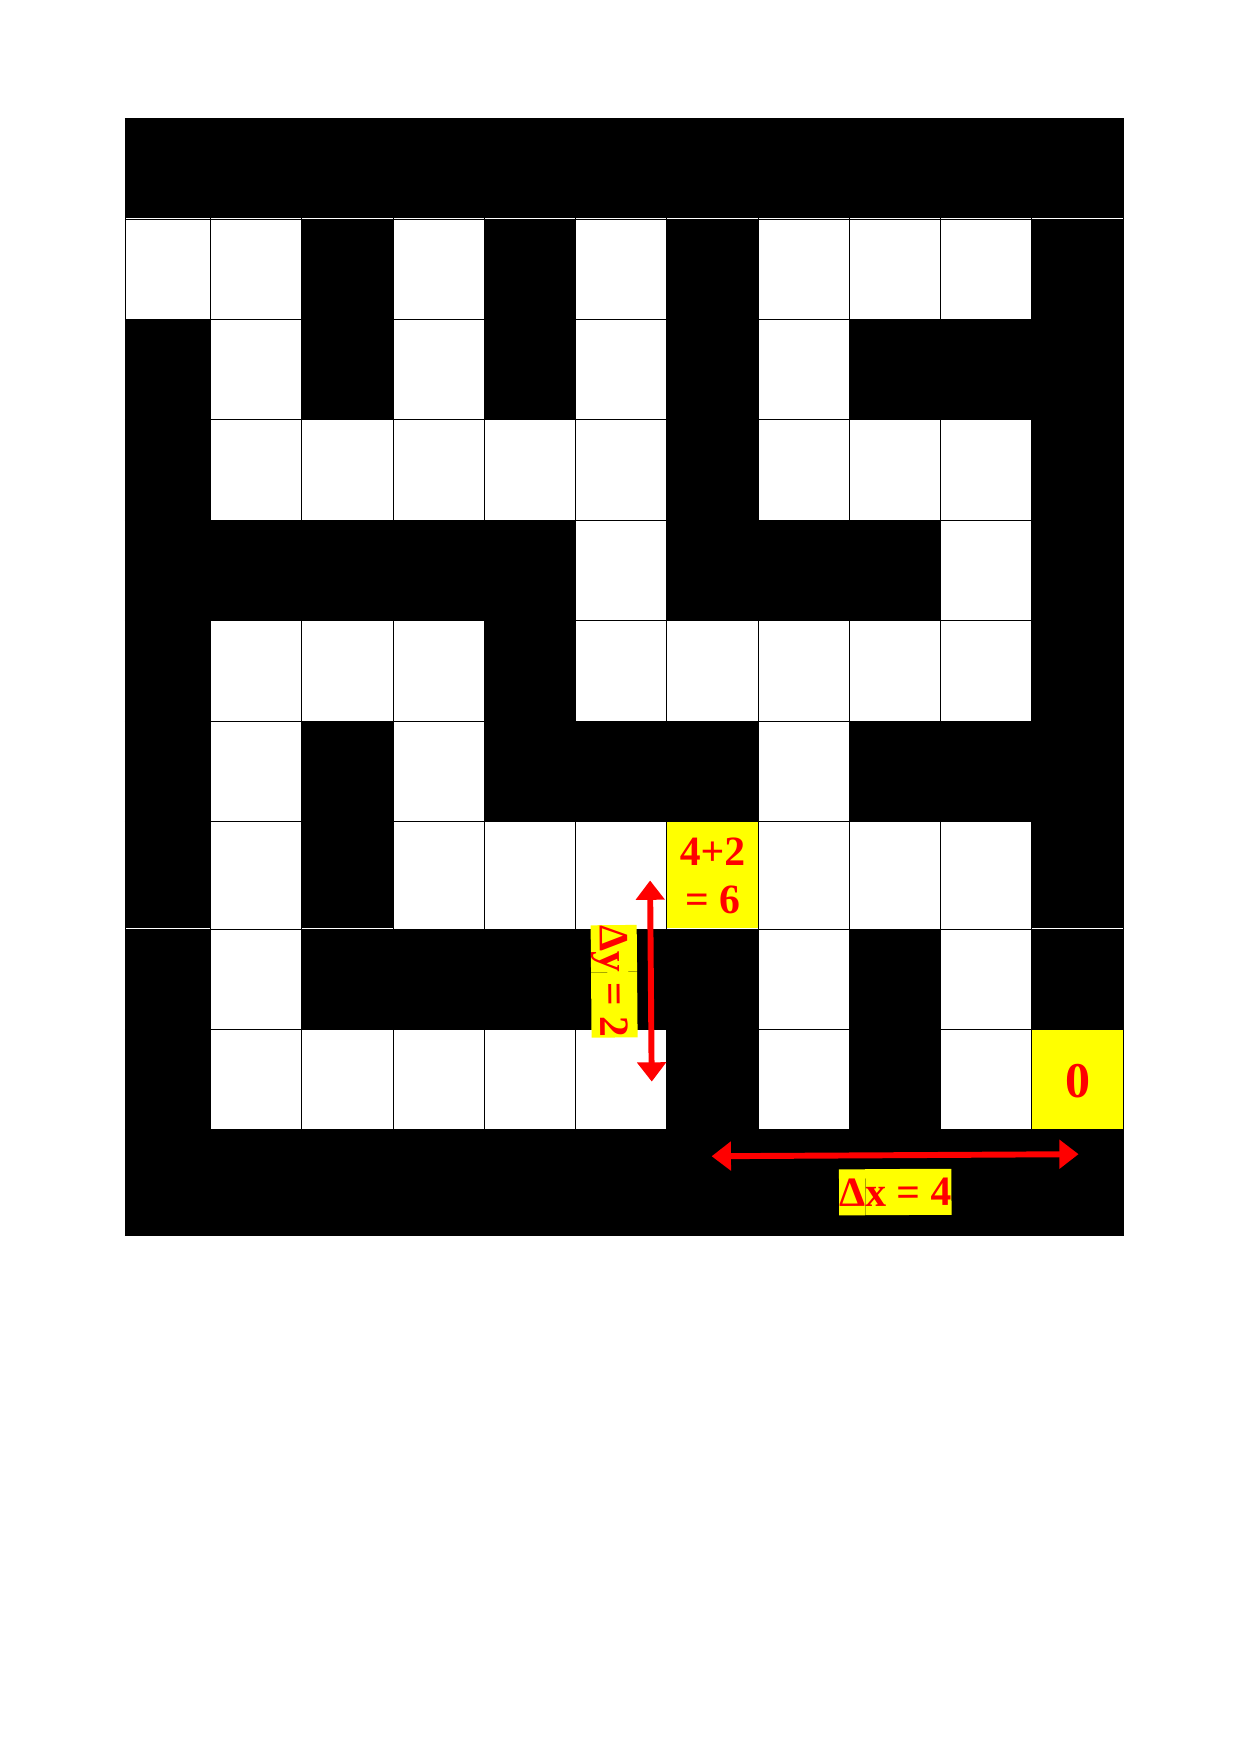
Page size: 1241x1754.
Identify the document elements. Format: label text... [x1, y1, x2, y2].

table_cell [126, 1130, 210, 1235]
table_cell [941, 722, 1031, 821]
table_cell [759, 822, 849, 928]
table_cell [302, 420, 393, 520]
table_cell [667, 220, 758, 319]
table_cell [576, 1030, 666, 1129]
table_cell [842, 1186, 849, 1204]
table_header [126, 119, 210, 218]
table_cell [576, 822, 666, 928]
table_cell [759, 521, 849, 620]
table_cell [302, 722, 393, 821]
table_cell [759, 1030, 849, 1129]
table_cell [211, 420, 301, 520]
table_cell [302, 621, 393, 721]
table_cell [941, 1030, 1031, 1129]
table_cell [941, 220, 1031, 319]
table_cell [302, 1130, 393, 1235]
table_cell 0 [1032, 1030, 1123, 1129]
table_cell [655, 1030, 666, 1062]
table_cell [485, 320, 575, 419]
table_cell [302, 930, 393, 1029]
table_cell [1032, 220, 1123, 319]
table_cell [485, 521, 575, 620]
table_header [759, 119, 849, 218]
table_cell [759, 722, 849, 821]
table_cell [576, 930, 648, 1029]
table_cell [126, 420, 210, 520]
table_cell [759, 1159, 849, 1235]
table_cell [601, 930, 622, 943]
table_cell [759, 930, 849, 1029]
table_cell [394, 320, 484, 419]
table_header [211, 119, 301, 218]
table_cell [667, 722, 758, 821]
table_cell [667, 1030, 758, 1129]
table_cell [941, 1158, 1031, 1235]
table_cell [576, 320, 666, 419]
table_cell [1032, 420, 1123, 520]
table_cell [394, 1030, 484, 1129]
table_cell [759, 1130, 849, 1153]
table_cell [302, 822, 393, 928]
table_cell [850, 1130, 940, 1152]
table_cell [394, 1130, 484, 1235]
table_cell [211, 1130, 301, 1235]
table_cell [485, 930, 575, 1029]
table_cell [1032, 320, 1123, 419]
table_cell [1032, 822, 1123, 928]
table_cell [576, 722, 666, 821]
table_cell [941, 1130, 1031, 1151]
table_cell [394, 822, 484, 928]
table_cell [667, 930, 758, 1029]
table_cell [576, 621, 666, 721]
table_cell [576, 1130, 666, 1235]
table_cell [211, 930, 301, 1029]
table_cell [850, 1030, 940, 1129]
table_cell [211, 521, 301, 620]
table_cell [1032, 1130, 1123, 1235]
table_header [667, 119, 758, 218]
table_header [394, 119, 484, 218]
table_cell [850, 320, 940, 419]
table_cell [211, 722, 301, 821]
table_cell [941, 320, 1031, 419]
table_cell [126, 930, 210, 1029]
table_cell [302, 1030, 393, 1129]
table_header [1032, 119, 1123, 218]
table_cell [211, 621, 301, 721]
table_cell [667, 521, 758, 620]
table_cell [850, 220, 940, 319]
table_cell [394, 420, 484, 520]
table_cell [850, 621, 940, 721]
table_cell [1032, 621, 1123, 721]
table_cell [935, 1187, 940, 1195]
table_cell [1032, 521, 1123, 620]
table_cell [667, 320, 758, 419]
table_header [485, 119, 575, 218]
table_cell [941, 822, 1031, 928]
table_header [941, 119, 1031, 218]
table_cell [126, 521, 210, 620]
table_cell [1032, 722, 1123, 821]
table_cell [394, 930, 484, 1029]
table_cell [126, 822, 210, 928]
table_cell [211, 220, 301, 319]
table_cell [126, 621, 210, 721]
table_cell [485, 420, 575, 520]
table_cell [302, 220, 393, 319]
table_cell [850, 1158, 940, 1235]
table_cell [126, 220, 210, 319]
table_cell [394, 521, 484, 620]
table_cell [394, 722, 484, 821]
table_cell [850, 822, 940, 928]
table_cell [941, 930, 1031, 1029]
table_cell [394, 220, 484, 319]
table_cell [576, 220, 666, 319]
table_cell [302, 320, 393, 419]
table_cell [485, 822, 575, 928]
table_cell [759, 420, 849, 520]
table_cell [759, 320, 849, 419]
table_cell [485, 1030, 575, 1129]
table_cell [850, 722, 940, 821]
table_cell [576, 521, 666, 620]
table_header [850, 119, 940, 218]
table_cell [211, 822, 301, 928]
table_cell [1032, 930, 1123, 1029]
table_cell [667, 1130, 758, 1235]
table_cell [654, 930, 666, 1029]
table_cell [941, 420, 1031, 520]
table_cell [211, 1030, 301, 1129]
table_cell [850, 930, 940, 1029]
table_cell [850, 420, 940, 520]
table_cell [485, 220, 575, 319]
table_cell [211, 320, 301, 419]
table_cell [667, 420, 758, 520]
table_cell [850, 1185, 857, 1204]
table_cell [850, 521, 940, 620]
table_cell 4+2 = 6 [667, 822, 758, 928]
table_cell [126, 1030, 210, 1129]
table_cell [576, 420, 666, 520]
table_cell [394, 621, 484, 721]
table_cell [941, 621, 1031, 721]
table_cell [126, 722, 210, 821]
table_header [576, 119, 666, 218]
table_cell [485, 621, 575, 721]
table_cell [485, 1130, 575, 1235]
table_cell [654, 900, 666, 928]
table_cell [126, 320, 210, 419]
table_cell [759, 621, 849, 721]
table_header [302, 119, 393, 218]
table_cell [302, 521, 393, 620]
table_cell [667, 621, 758, 721]
table_cell [485, 722, 575, 821]
table_cell [941, 521, 1031, 620]
table_cell [759, 220, 849, 319]
